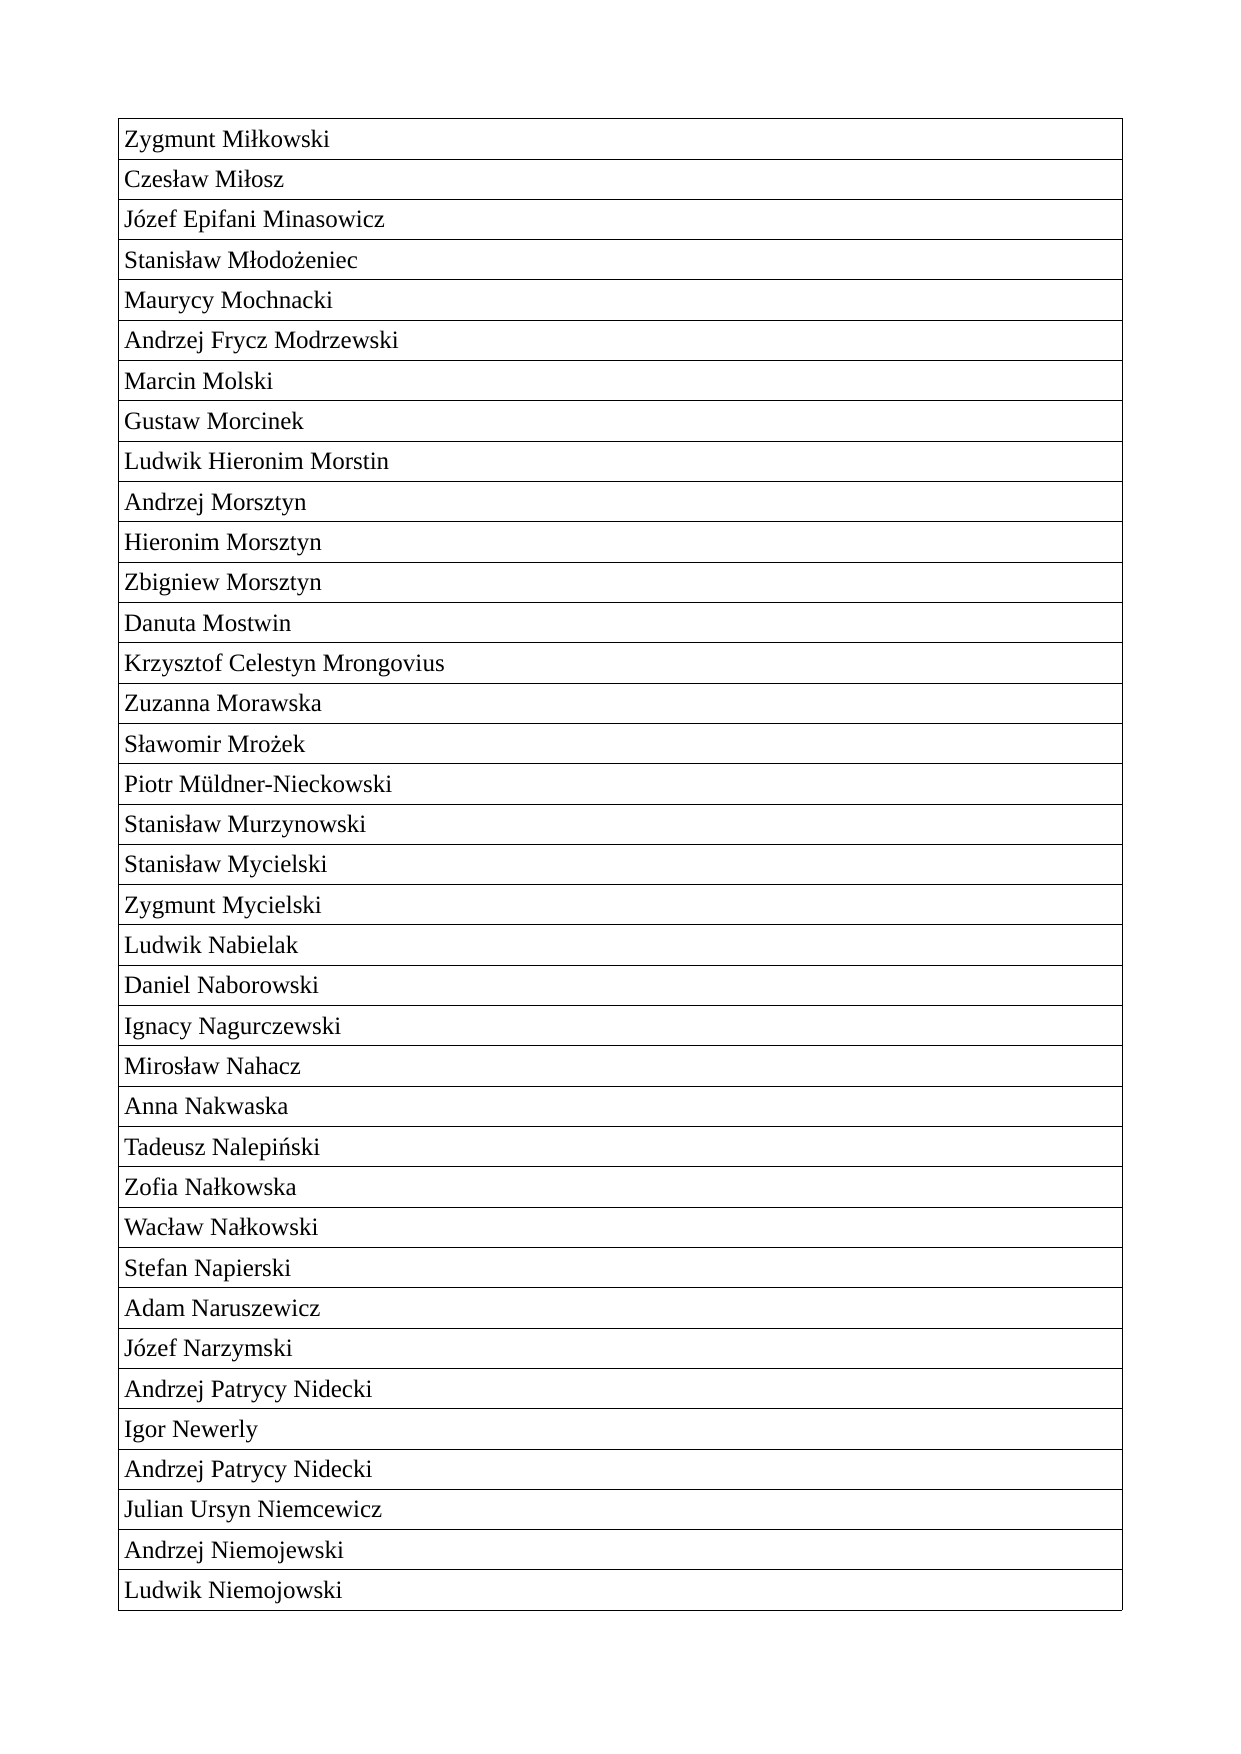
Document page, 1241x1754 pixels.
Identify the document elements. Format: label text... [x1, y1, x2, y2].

table_cell Adam Naruszewicz [119, 1288, 620, 1327]
table_cell Marcin Molski [119, 361, 620, 400]
table_cell Ludwik Niemojowski [119, 1570, 620, 1610]
table_cell [620, 643, 1122, 682]
table_cell [620, 1490, 1122, 1529]
table_cell Ignacy Nagurczewski [119, 1006, 620, 1045]
table_cell [620, 845, 1122, 884]
table_cell [620, 119, 1122, 158]
table_cell [620, 1046, 1122, 1086]
table_cell [620, 442, 1122, 481]
table_cell [620, 1006, 1122, 1045]
table_cell Hieronim Morsztyn [119, 522, 620, 562]
table_cell Andrzej Frycz Modrzewski [119, 321, 620, 360]
table_cell Andrzej Niemojewski [119, 1530, 620, 1569]
table_cell [620, 1450, 1122, 1489]
table_cell [620, 724, 1122, 763]
table_cell Stanisław Młodożeniec [119, 240, 620, 279]
table_cell Józef Epifani Minasowicz [119, 200, 620, 239]
table_cell Andrzej Patrycy Nidecki [119, 1369, 620, 1408]
table_cell [620, 240, 1122, 279]
table_cell [620, 1248, 1122, 1287]
table_cell [620, 684, 1122, 723]
table_cell Piotr Müldner-Nieckowski [119, 764, 620, 803]
table_cell [620, 1167, 1122, 1207]
table_cell Zofia Nałkowska [119, 1167, 620, 1207]
table_cell [620, 925, 1122, 965]
table_cell [620, 1087, 1122, 1126]
table_cell Krzysztof Celestyn Mrongovius [119, 643, 620, 682]
table_cell Zygmunt Miłkowski [119, 119, 620, 158]
table_cell Gustaw Morcinek [119, 401, 620, 441]
table_cell Stanisław Mycielski [119, 845, 620, 884]
table_cell [620, 1329, 1122, 1368]
table_cell Stefan Napierski [119, 1248, 620, 1287]
table_cell Daniel Naborowski [119, 966, 620, 1005]
table_cell Ludwik Hieronim Morstin [119, 442, 620, 481]
table_cell Czesław Miłosz [119, 160, 620, 199]
table_cell Wacław Nałkowski [119, 1208, 620, 1247]
table_cell [620, 160, 1122, 199]
table_cell [620, 1369, 1122, 1408]
table_cell [620, 563, 1122, 602]
table_cell [620, 401, 1122, 441]
table_cell [620, 1208, 1122, 1247]
table_cell [620, 764, 1122, 803]
table_cell [620, 482, 1122, 521]
table_cell [620, 361, 1122, 400]
table_cell [620, 200, 1122, 239]
table_cell [620, 1288, 1122, 1327]
table_cell Zuzanna Morawska [119, 684, 620, 723]
table_cell [620, 522, 1122, 562]
table_cell [620, 1127, 1122, 1166]
table_cell Tadeusz Nalepiński [119, 1127, 620, 1166]
table_cell Maurycy Mochnacki [119, 280, 620, 320]
table_cell [620, 321, 1122, 360]
table_cell Ludwik Nabielak [119, 925, 620, 965]
table_cell [620, 1530, 1122, 1569]
table_cell Zbigniew Morsztyn [119, 563, 620, 602]
table_cell Anna Nakwaska [119, 1087, 620, 1126]
table_cell [620, 885, 1122, 924]
table_cell Mirosław Nahacz [119, 1046, 620, 1086]
table_cell [620, 966, 1122, 1005]
table_cell Zygmunt Mycielski [119, 885, 620, 924]
table_cell [620, 603, 1122, 642]
table_cell Józef Narzymski [119, 1329, 620, 1368]
table_cell Danuta Mostwin [119, 603, 620, 642]
table_cell Andrzej Morsztyn [119, 482, 620, 521]
table_cell [620, 280, 1122, 320]
table_cell Julian Ursyn Niemcewicz [119, 1490, 620, 1529]
table_cell Igor Newerly [119, 1409, 620, 1448]
table_cell Andrzej Patrycy Nidecki [119, 1450, 620, 1489]
table_cell [620, 805, 1122, 844]
table_cell [620, 1570, 1122, 1610]
table_cell Sławomir Mrożek [119, 724, 620, 763]
table_cell [620, 1409, 1122, 1448]
table_cell Stanisław Murzynowski [119, 805, 620, 844]
